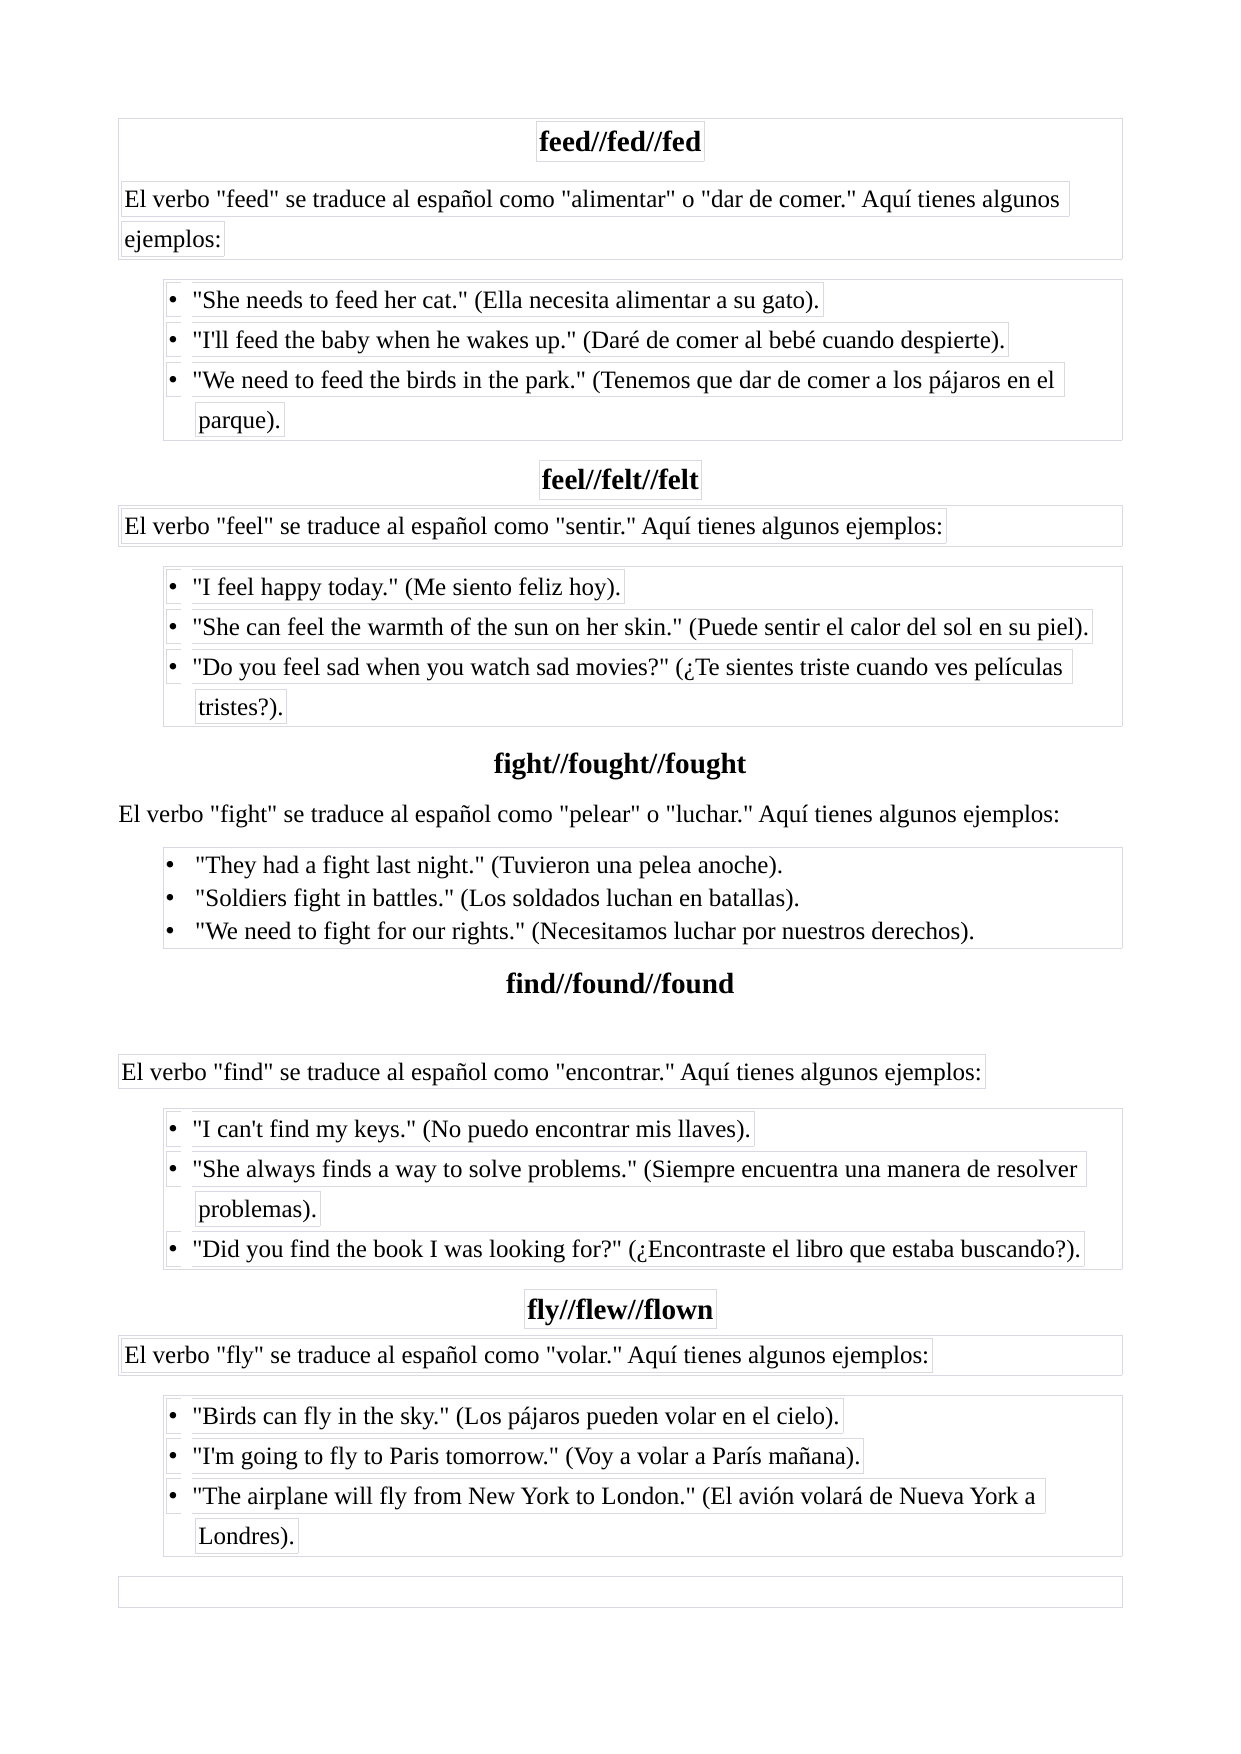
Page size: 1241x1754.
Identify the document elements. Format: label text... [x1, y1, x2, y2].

text feel//felt//felt [118, 459, 701, 499]
text find//found//found [118, 967, 1122, 1000]
list "Birds can fly in the sky." (Los pájaros pueden volar en el cielo). [164, 1396, 1122, 1433]
list "The airplane will fly from New York to London." (El avión volará de Nueva York a Londres). [164, 1475, 1122, 1556]
list "I can't find my keys." (No puedo encontrar mis llaves). [164, 1109, 1122, 1146]
text fight//fought//fought [118, 746, 1122, 780]
list "Did you find the book I was looking for?" (¿Encontraste el libro que estaba buscando?). [164, 1228, 1122, 1269]
text El verbo "fly" se traduce al español como "volar." Aquí tienes algunos ejemplos: [119, 1336, 1122, 1375]
list "She always finds a way to solve problems." (Siempre encuentra una manera de resolver problemas). [164, 1148, 1122, 1226]
text [118, 1289, 524, 1328]
text El verbo "fight" se traduce al español como "pelear" o "luchar." Aquí tienes algunos ejemplos: [118, 799, 1122, 828]
text [702, 459, 1122, 499]
text feed//fed//fed [119, 119, 1122, 161]
list "She can feel the warmth of the sun on her skin." (Puede sentir el calor del sol en su piel). [164, 606, 1122, 643]
text fly//flew//flown [525, 1290, 716, 1328]
list "They had a fight last night." (Tuvieron una pelea anoche). [164, 848, 1122, 879]
text [717, 1289, 1122, 1328]
list "Do you feel sad when you watch sad movies?" (¿Te sientes triste cuando ves películas tristes?). [164, 646, 1122, 726]
list "I'm going to fly to Paris tomorrow." (Voy a volar a París mañana). [164, 1435, 1122, 1473]
list "She needs to feed her cat." (Ella necesita alimentar a su gato). [164, 280, 1122, 317]
text El verbo "find" se traduce al español como "encontrar." Aquí tienes algunos ejemplos: [118, 1020, 1122, 1088]
text El verbo "feed" se traduce al español como "alimentar" o "dar de comer." Aquí tienes algunos ejemplos: [119, 178, 1122, 259]
list "We need to fight for our rights." (Necesitamos luchar por nuestros derechos). [164, 913, 1122, 948]
list "I feel happy today." (Me siento feliz hoy). [164, 567, 1122, 603]
list "We need to feed the birds in the park." (Tenemos que dar de comer a los pájaros en el parque). [164, 359, 1122, 440]
text El verbo "feel" se traduce al español como "sentir." Aquí tienes algunos ejemplos: [119, 506, 1122, 546]
list "I'll feed the baby when he wakes up." (Daré de comer al bebé cuando despierte). [164, 319, 1122, 357]
list "Soldiers fight in battles." (Los soldados luchan en batallas). [164, 880, 1122, 912]
